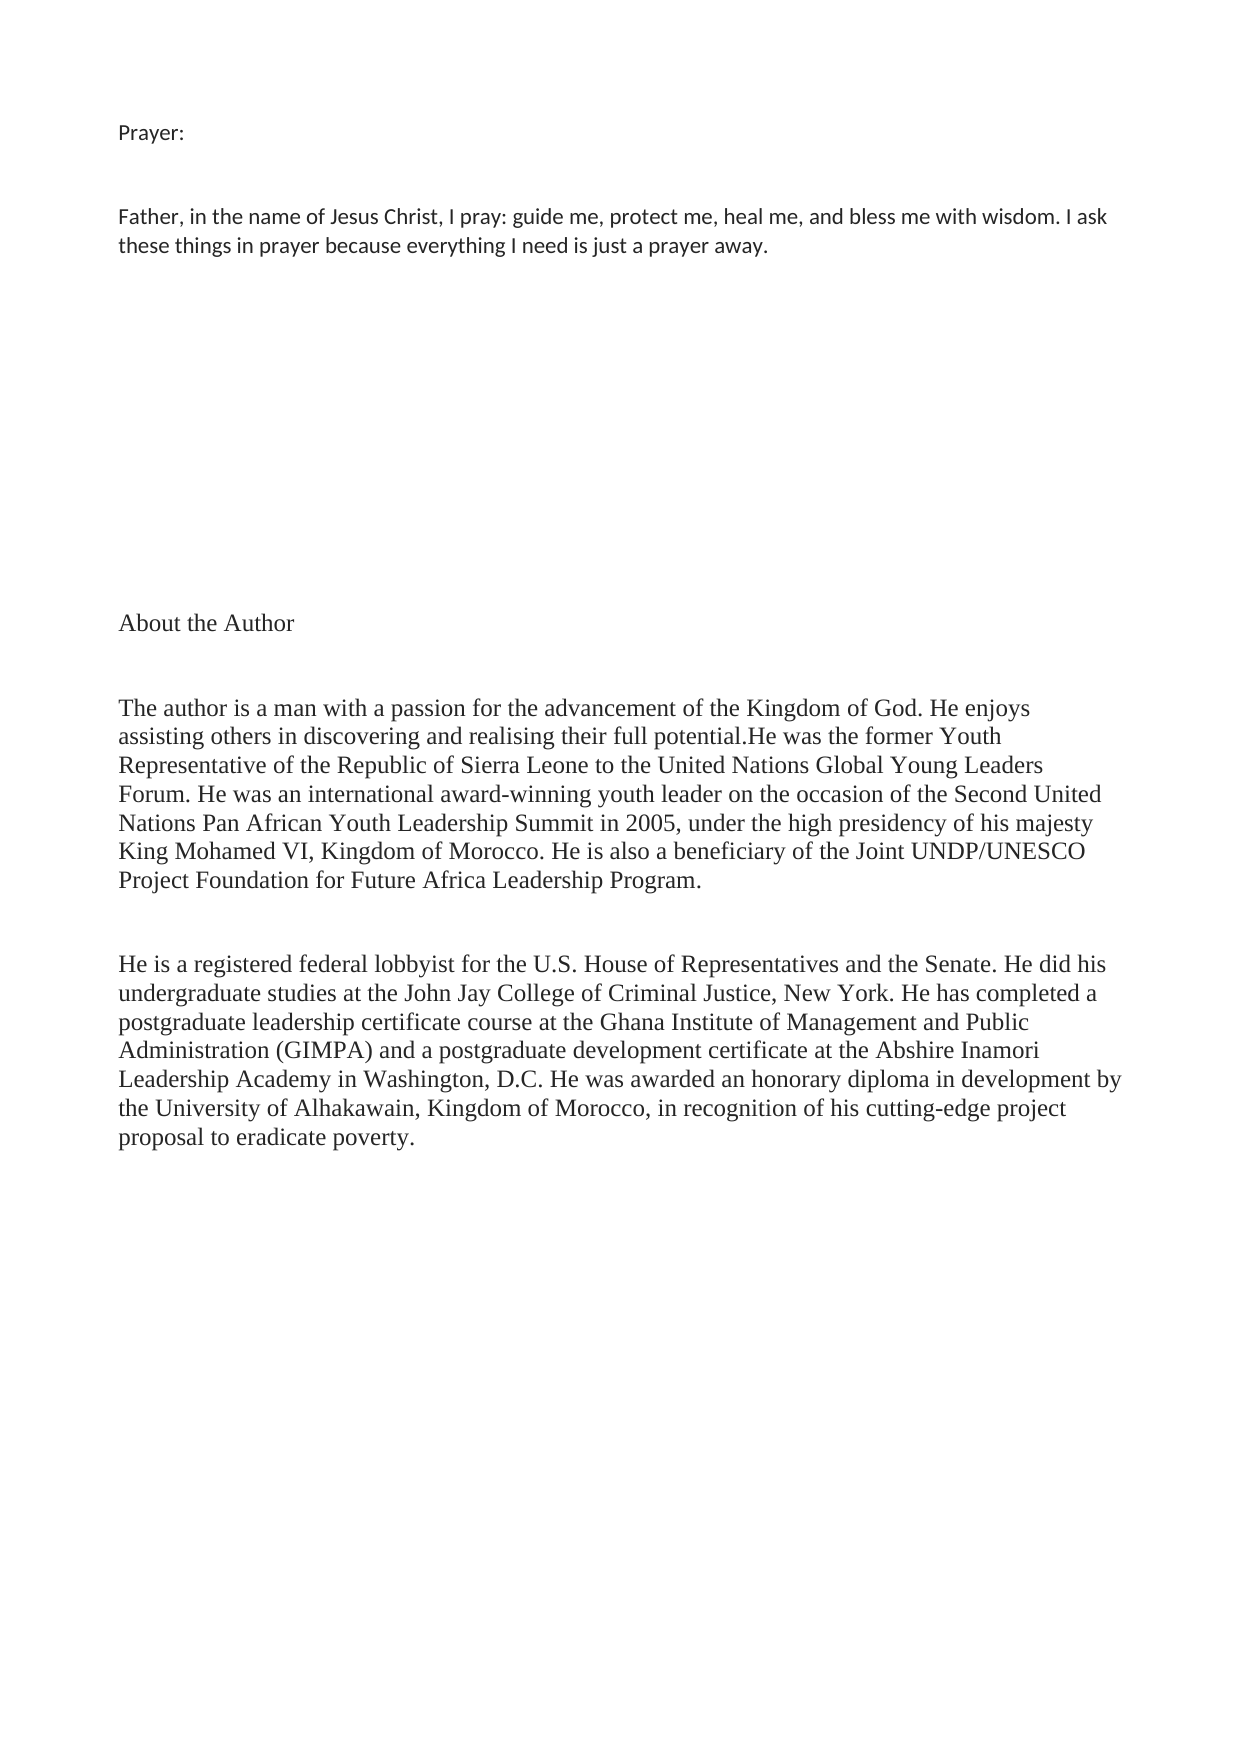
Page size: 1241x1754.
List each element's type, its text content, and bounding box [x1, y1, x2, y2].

text About the Author [118, 608, 1122, 637]
text Prayer: [118, 118, 1122, 146]
text He is a registered federal lobbyist for the U.S. House of Representatives and the Senate. He did his undergraduate studies at the John Jay College of Criminal Justice, New York. He has completed a postgraduate leadership certificate course at the Ghana Institute of Management and Public Administration (GIMPA) and a postgraduate development certificate at the Abshire Inamori Leadership Academy in Washington, D.C. He was awarded an honorary diploma in development by the University of Alhakawain, Kingdom of Morocco, in recognition of his cutting-edge project proposal to eradicate poverty. [118, 949, 1122, 1151]
text Father, in the name of Jesus Christ, I pray: guide me, protect me, heal me, and bless me with wisdom. I ask these things in prayer because everything I need is just a prayer away. [118, 202, 1122, 259]
text The author is a man with a passion for the advancement of the Kingdom of God. He enjoys assisting others in discovering and realising their full potential.He was the former Youth Representative of the Republic of Sierra Leone to the United Nations Global Young Leaders Forum. He was an international award-winning youth leader on the occasion of the Second United Nations Pan African Youth Leadership Summit in 2005, under the high presidency of his majesty King Mohamed VI, Kingdom of Morocco. He is also a beneficiary of the Joint UNDP/UNESCO Project Foundation for Future Africa Leadership Program. [118, 693, 1122, 894]
